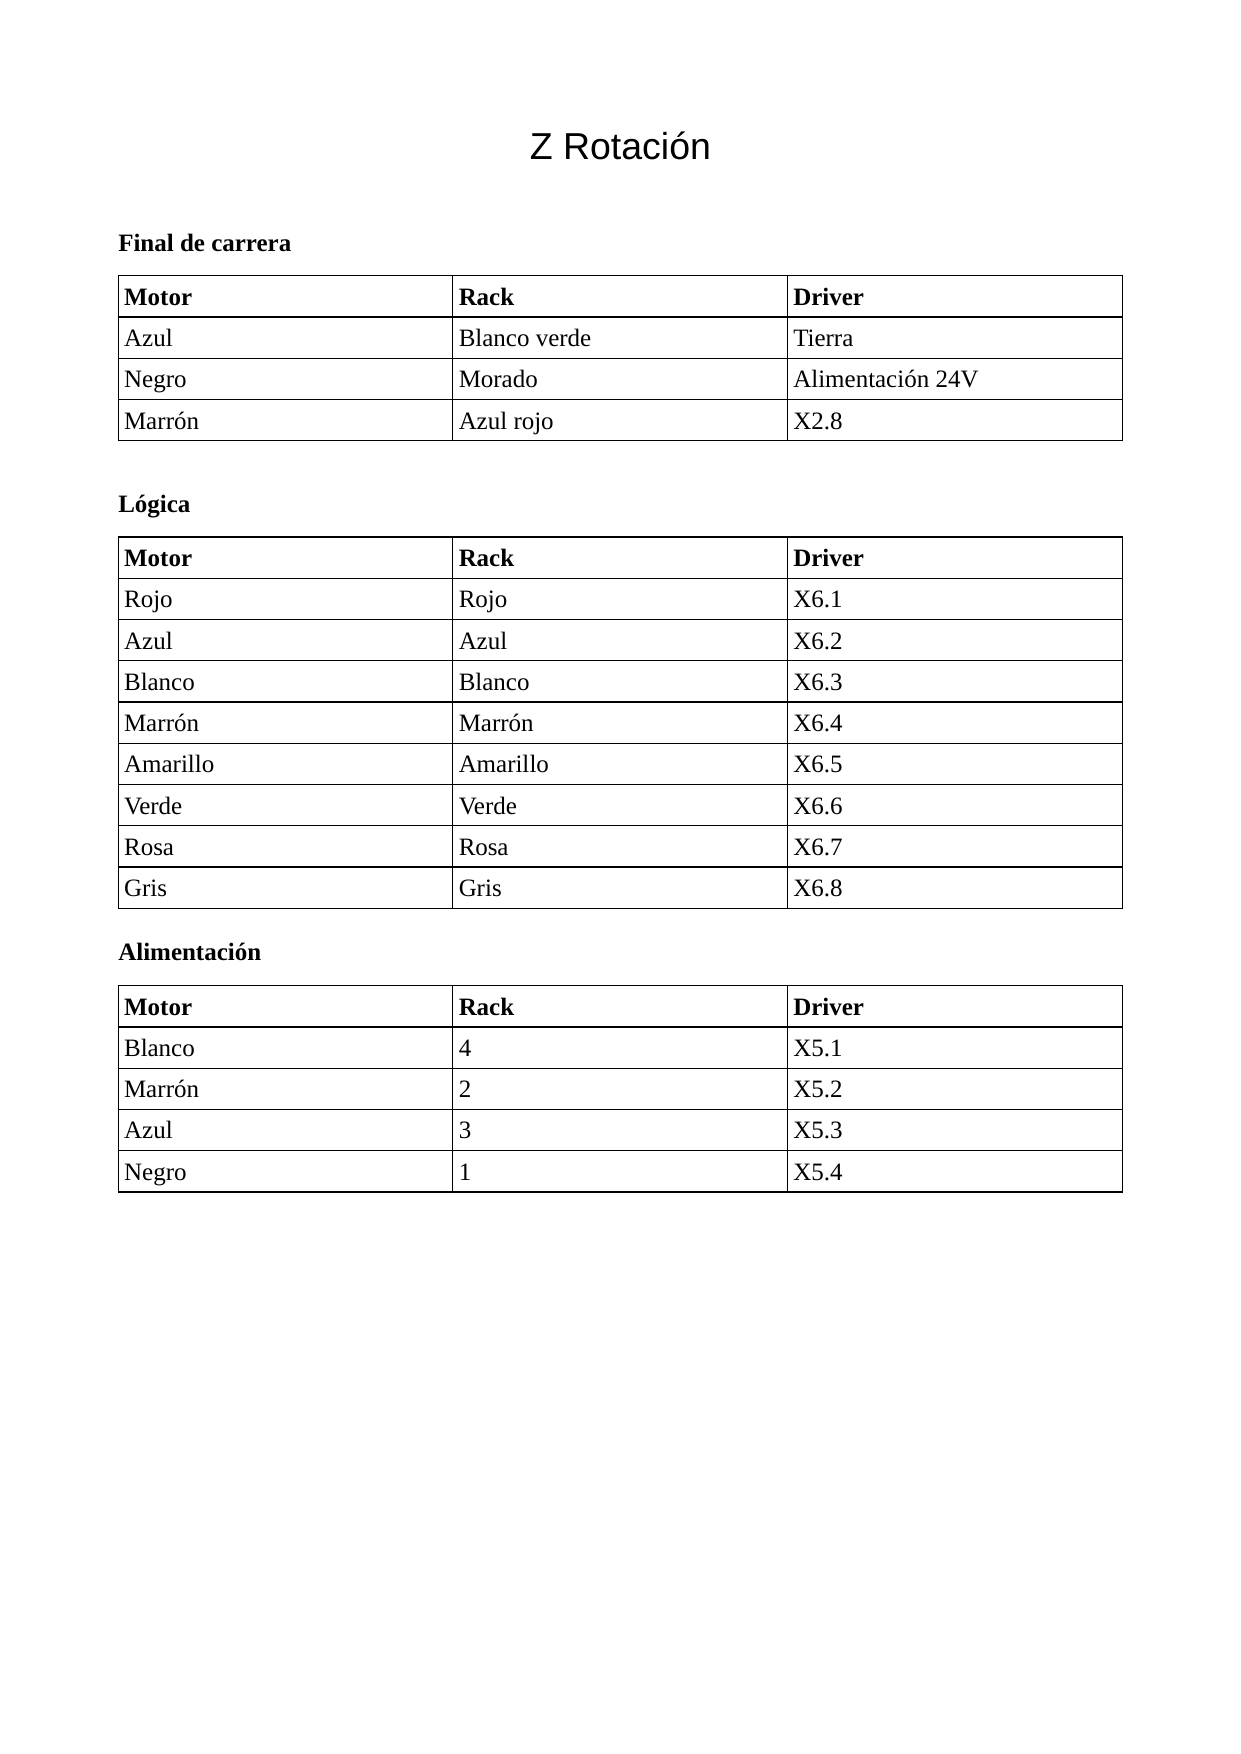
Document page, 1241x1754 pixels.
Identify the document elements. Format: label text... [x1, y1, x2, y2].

table_cell Negro [119, 359, 452, 399]
table_cell Marrón [119, 400, 452, 440]
table_cell 4 [453, 1028, 787, 1068]
table_cell Blanco verde [453, 318, 787, 358]
table_header Rack [453, 986, 787, 1026]
table_cell Amarillo [119, 744, 452, 784]
text Alimentación [118, 937, 1122, 966]
table_cell Blanco [119, 1028, 452, 1068]
table_cell Blanco [453, 661, 787, 701]
table_cell Blanco [119, 661, 452, 701]
table_cell Azul [119, 318, 452, 358]
table_cell X5.1 [788, 1028, 1122, 1068]
table_cell Gris [119, 868, 452, 908]
table_cell 2 [453, 1069, 787, 1109]
table_cell Verde [453, 785, 787, 825]
table_cell Rosa [453, 826, 787, 866]
table_cell X6.5 [788, 744, 1122, 784]
table_header Driver [788, 986, 1122, 1026]
table_cell Azul rojo [453, 400, 787, 440]
table_header Motor [119, 538, 452, 578]
table_cell Negro [119, 1151, 452, 1191]
table_header Rack [453, 538, 787, 578]
table_cell Marrón [119, 1069, 452, 1109]
table_cell Rosa [119, 826, 452, 866]
table_cell Rojo [453, 579, 787, 619]
table_header Driver [788, 538, 1122, 578]
table_cell Gris [453, 868, 787, 908]
text Final de carrera [118, 228, 1122, 256]
table_cell X5.4 [788, 1151, 1122, 1191]
table_cell 3 [453, 1110, 787, 1150]
table_cell X6.2 [788, 620, 1122, 660]
table_cell X6.7 [788, 826, 1122, 866]
table_cell X6.1 [788, 579, 1122, 619]
text Lógica [118, 489, 1122, 518]
table_cell Marrón [453, 703, 787, 743]
table_cell X6.6 [788, 785, 1122, 825]
table_header Rack [453, 276, 787, 316]
table_cell X6.8 [788, 868, 1122, 908]
table_cell Morado [453, 359, 787, 399]
table_header Motor [119, 986, 452, 1026]
table_header Motor [119, 276, 452, 316]
table_header Driver [788, 276, 1122, 316]
table_cell Marrón [119, 703, 452, 743]
table_cell X6.3 [788, 661, 1122, 701]
table_cell X5.2 [788, 1069, 1122, 1109]
table_cell Azul [119, 1110, 452, 1150]
table_cell X6.4 [788, 703, 1122, 743]
table_cell Alimentación 24V [788, 359, 1122, 399]
table_cell Amarillo [453, 744, 787, 784]
table_cell Tierra [788, 318, 1122, 358]
table_cell 1 [453, 1151, 787, 1191]
subtitle Z Rotación [118, 124, 1122, 167]
table_cell X2.8 [788, 400, 1122, 440]
table_cell Azul [453, 620, 787, 660]
table_cell Azul [119, 620, 452, 660]
table_cell X5.3 [788, 1110, 1122, 1150]
table_cell Rojo [119, 579, 452, 619]
table_cell Verde [119, 785, 452, 825]
